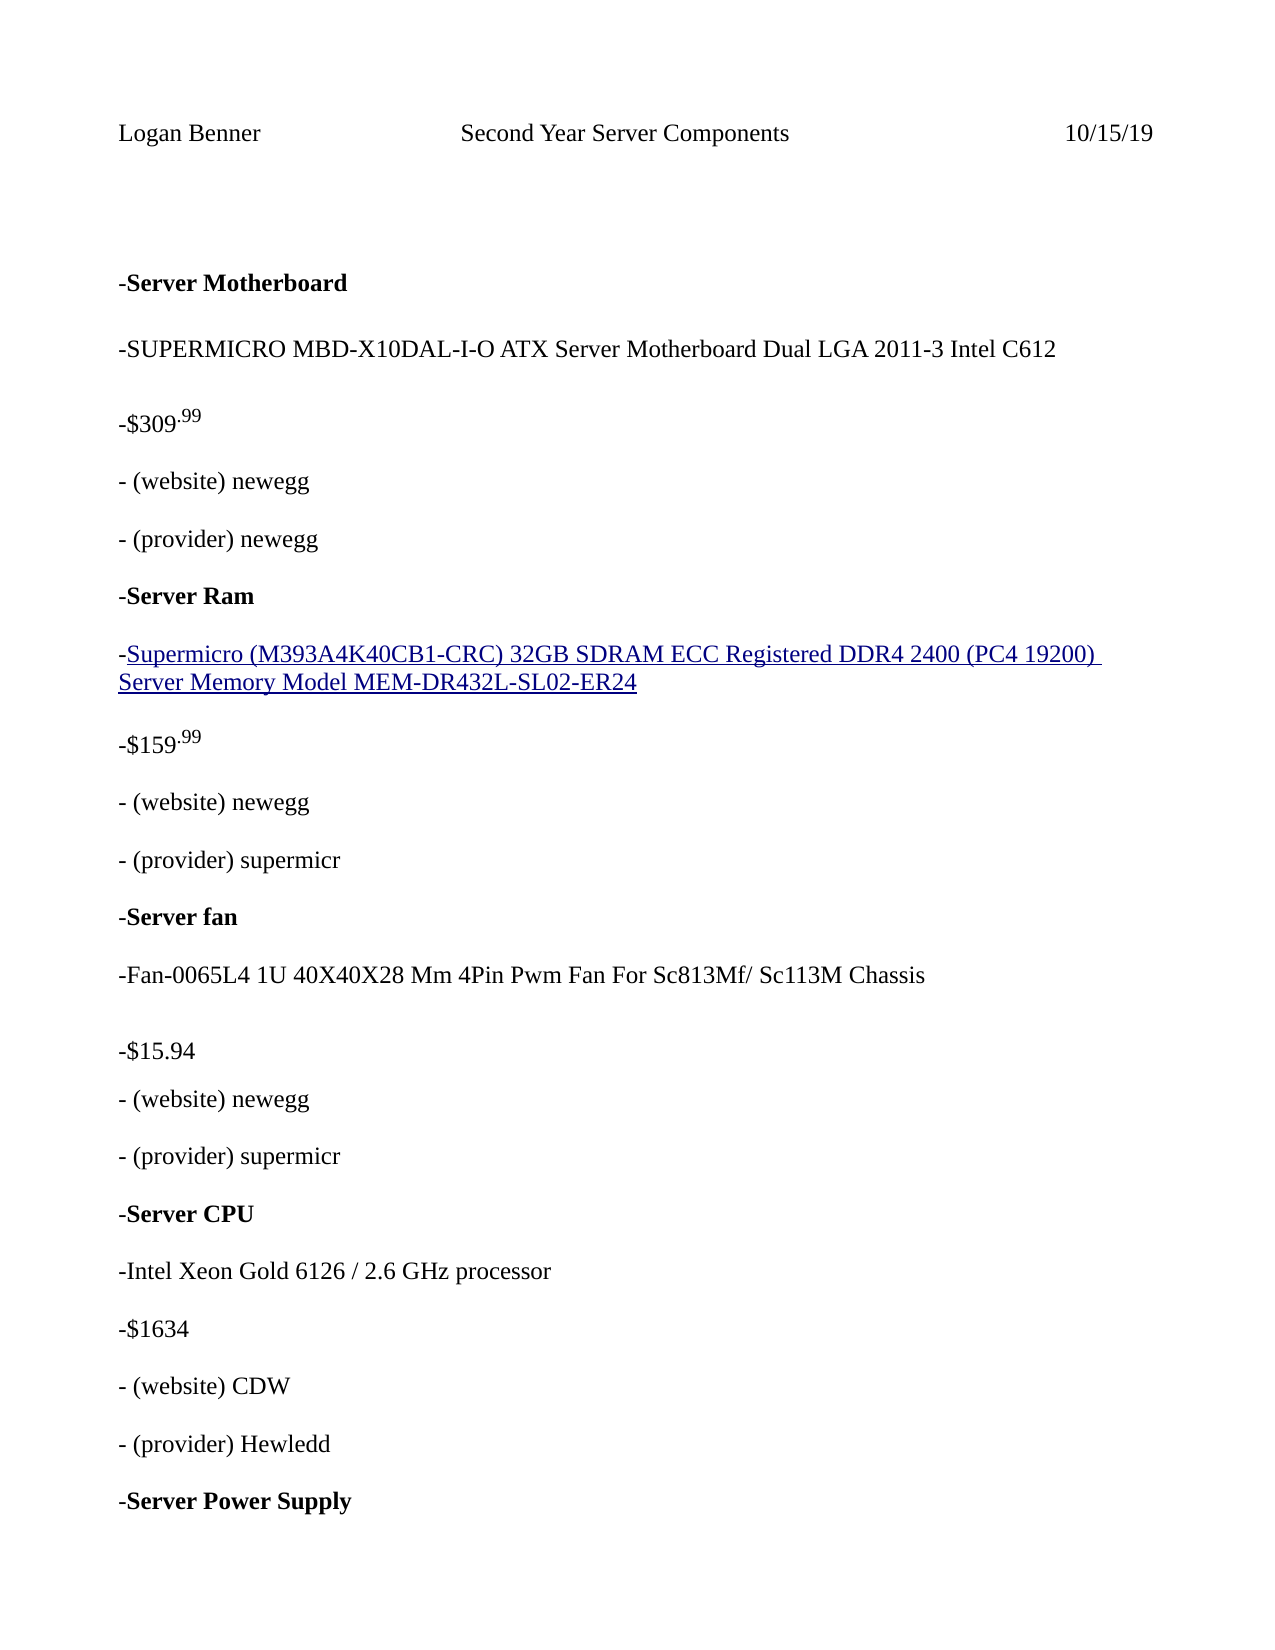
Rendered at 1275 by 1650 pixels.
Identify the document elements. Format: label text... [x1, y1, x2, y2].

text - (provider) supermicr [118, 845, 1157, 873]
subtitle -Server Motherboard [118, 268, 1157, 296]
text -Server Ram [118, 581, 1157, 610]
text - (provider) supermicr [118, 1141, 1157, 1170]
text - (provider) newegg [118, 524, 1157, 552]
text - (website) newegg [118, 787, 1157, 816]
text - (website) CDW [118, 1371, 1157, 1400]
text -Intel Xeon Gold 6126 / 2.6 GHz processor [118, 1256, 1157, 1285]
text - (website) newegg [118, 466, 1157, 495]
text -$159.99 [118, 725, 1157, 758]
text -Server CPU [118, 1199, 1157, 1227]
text - (provider) Hewledd [118, 1429, 1157, 1457]
text -Server Power Supply [118, 1486, 1157, 1515]
text -Server fan [118, 902, 1157, 931]
text -$1634 [118, 1314, 1157, 1342]
text -$15.94 [118, 1036, 1157, 1065]
text -Fan-0065L4 1U 40X40X28 Mm 4Pin Pwm Fan For Sc813Mf/ Sc113M Chassis [118, 960, 1157, 988]
subtitle -SUPERMICRO MBD-X10DAL-I-O ATX Server Motherboard Dual LGA 2011-3 Intel C612 [118, 334, 1157, 363]
text - (website) newegg [118, 1084, 1157, 1112]
text -$309.99 [118, 404, 1157, 437]
text -Supermicro (M393A4K40CB1-CRC) 32GB SDRAM ECC Registered DDR4 2400 (PC4 19200) Server Memory Model MEM-DR432L-SL02-ER24 [118, 639, 1157, 696]
